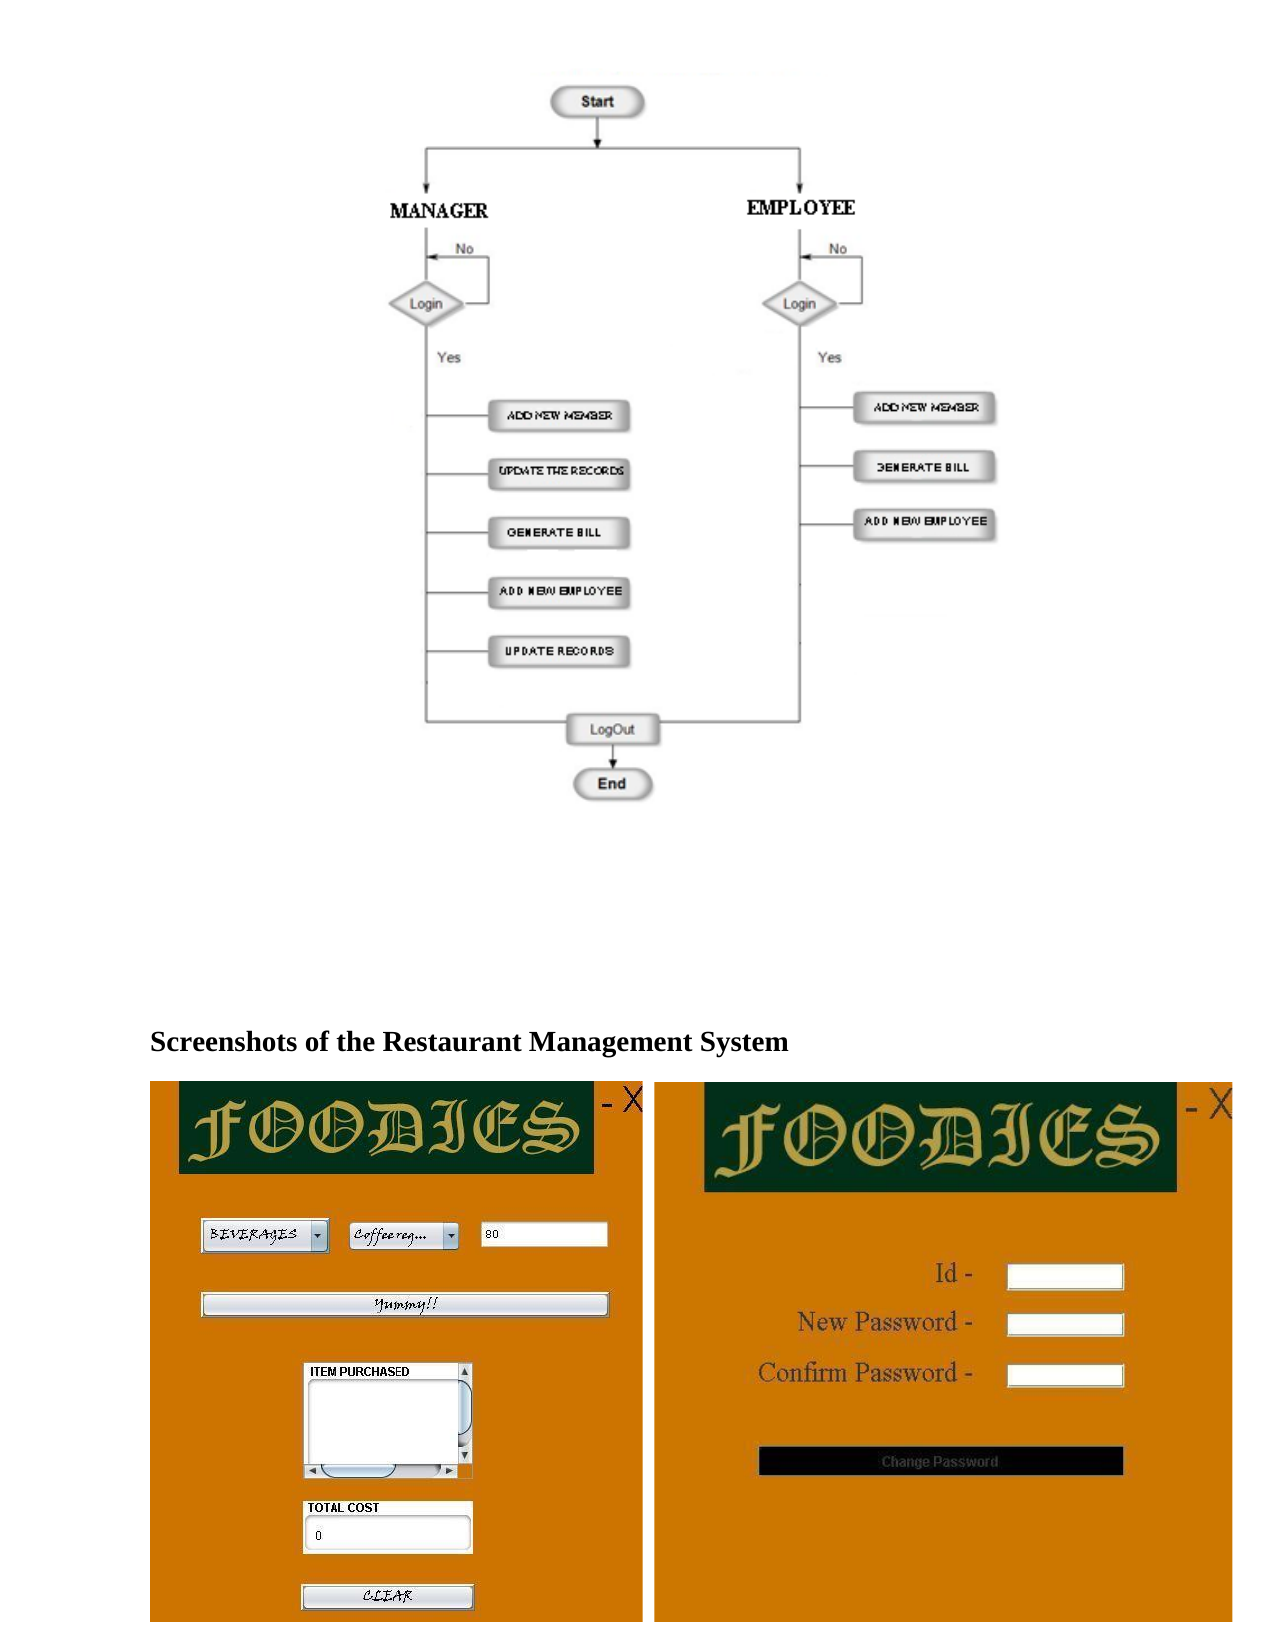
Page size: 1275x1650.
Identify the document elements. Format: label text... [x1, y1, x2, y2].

picture [345, 28, 1005, 974]
text Screenshots of the Restaurant Management System [150, 1024, 1200, 1058]
picture [150, 1081, 643, 1622]
picture [654, 1082, 1233, 1622]
